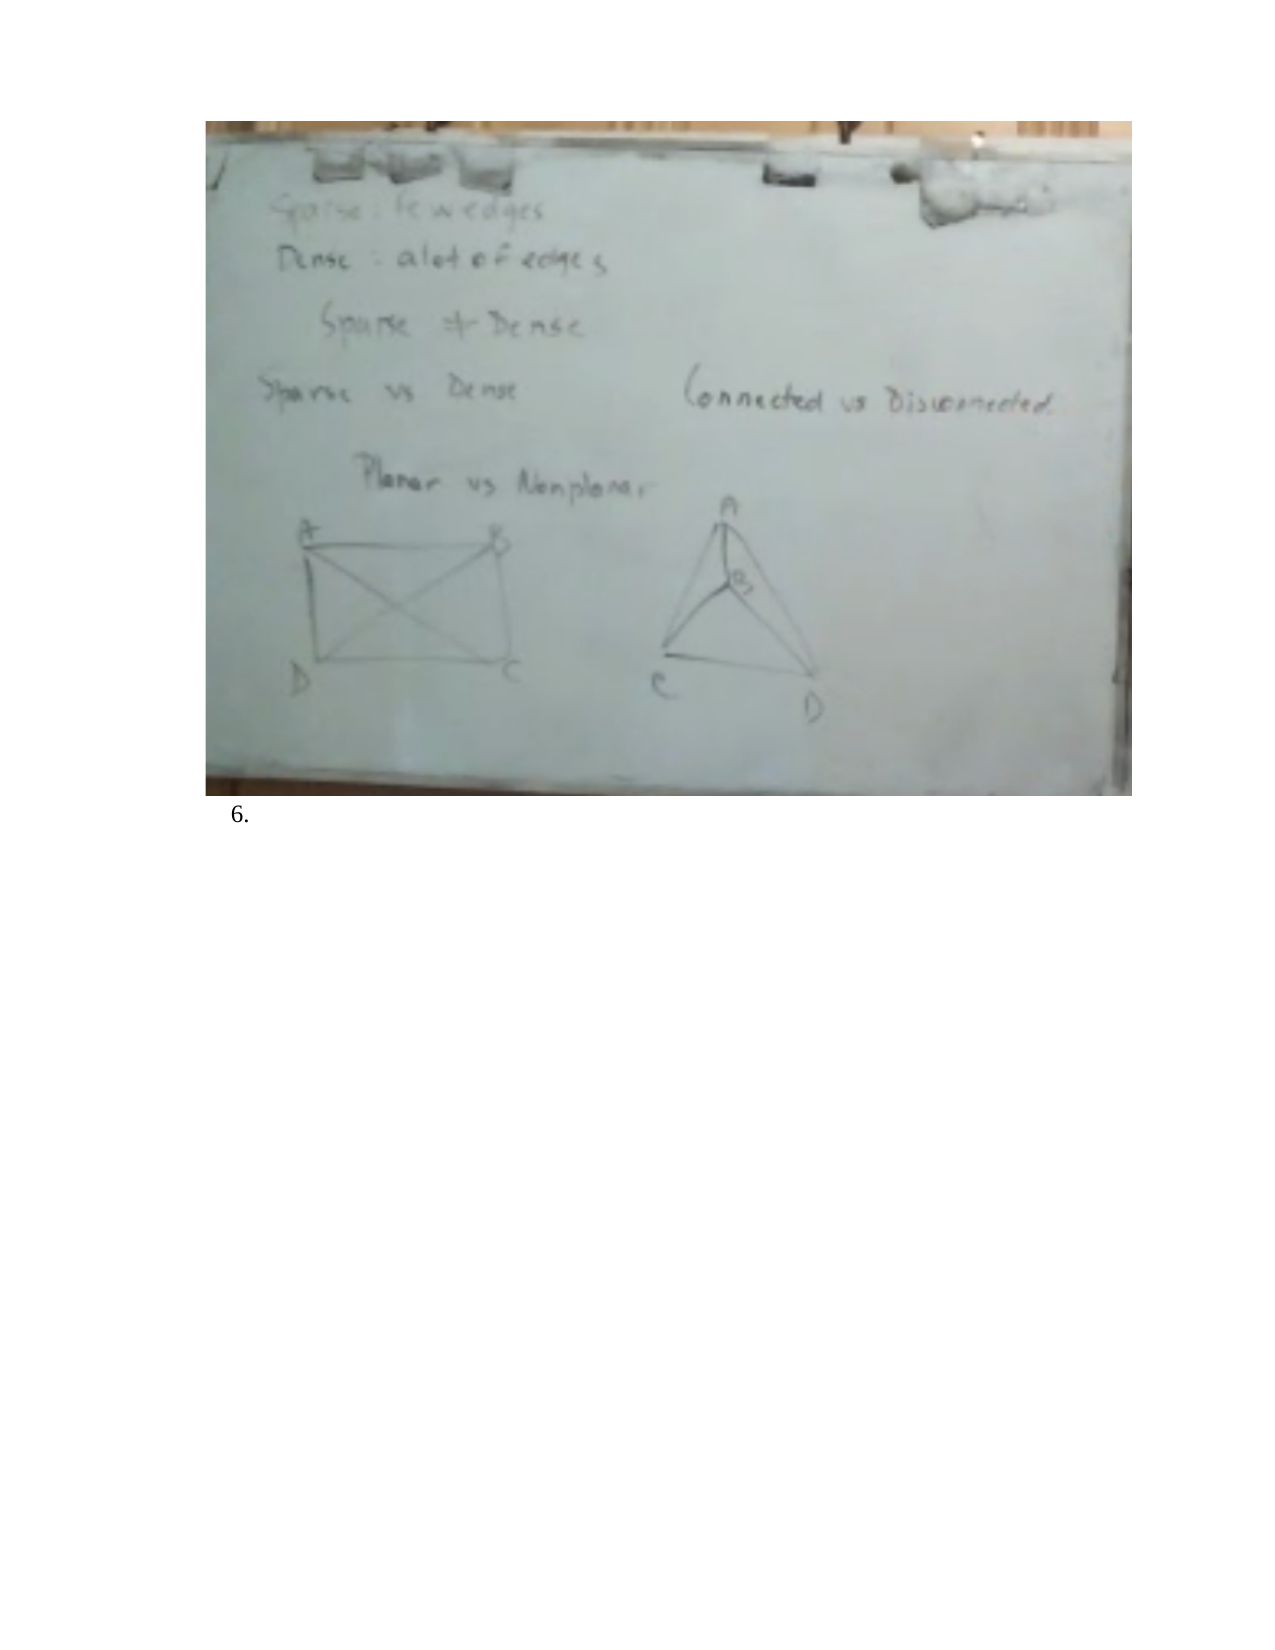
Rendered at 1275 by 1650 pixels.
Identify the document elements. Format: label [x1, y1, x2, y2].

picture [205, 121, 1132, 796]
